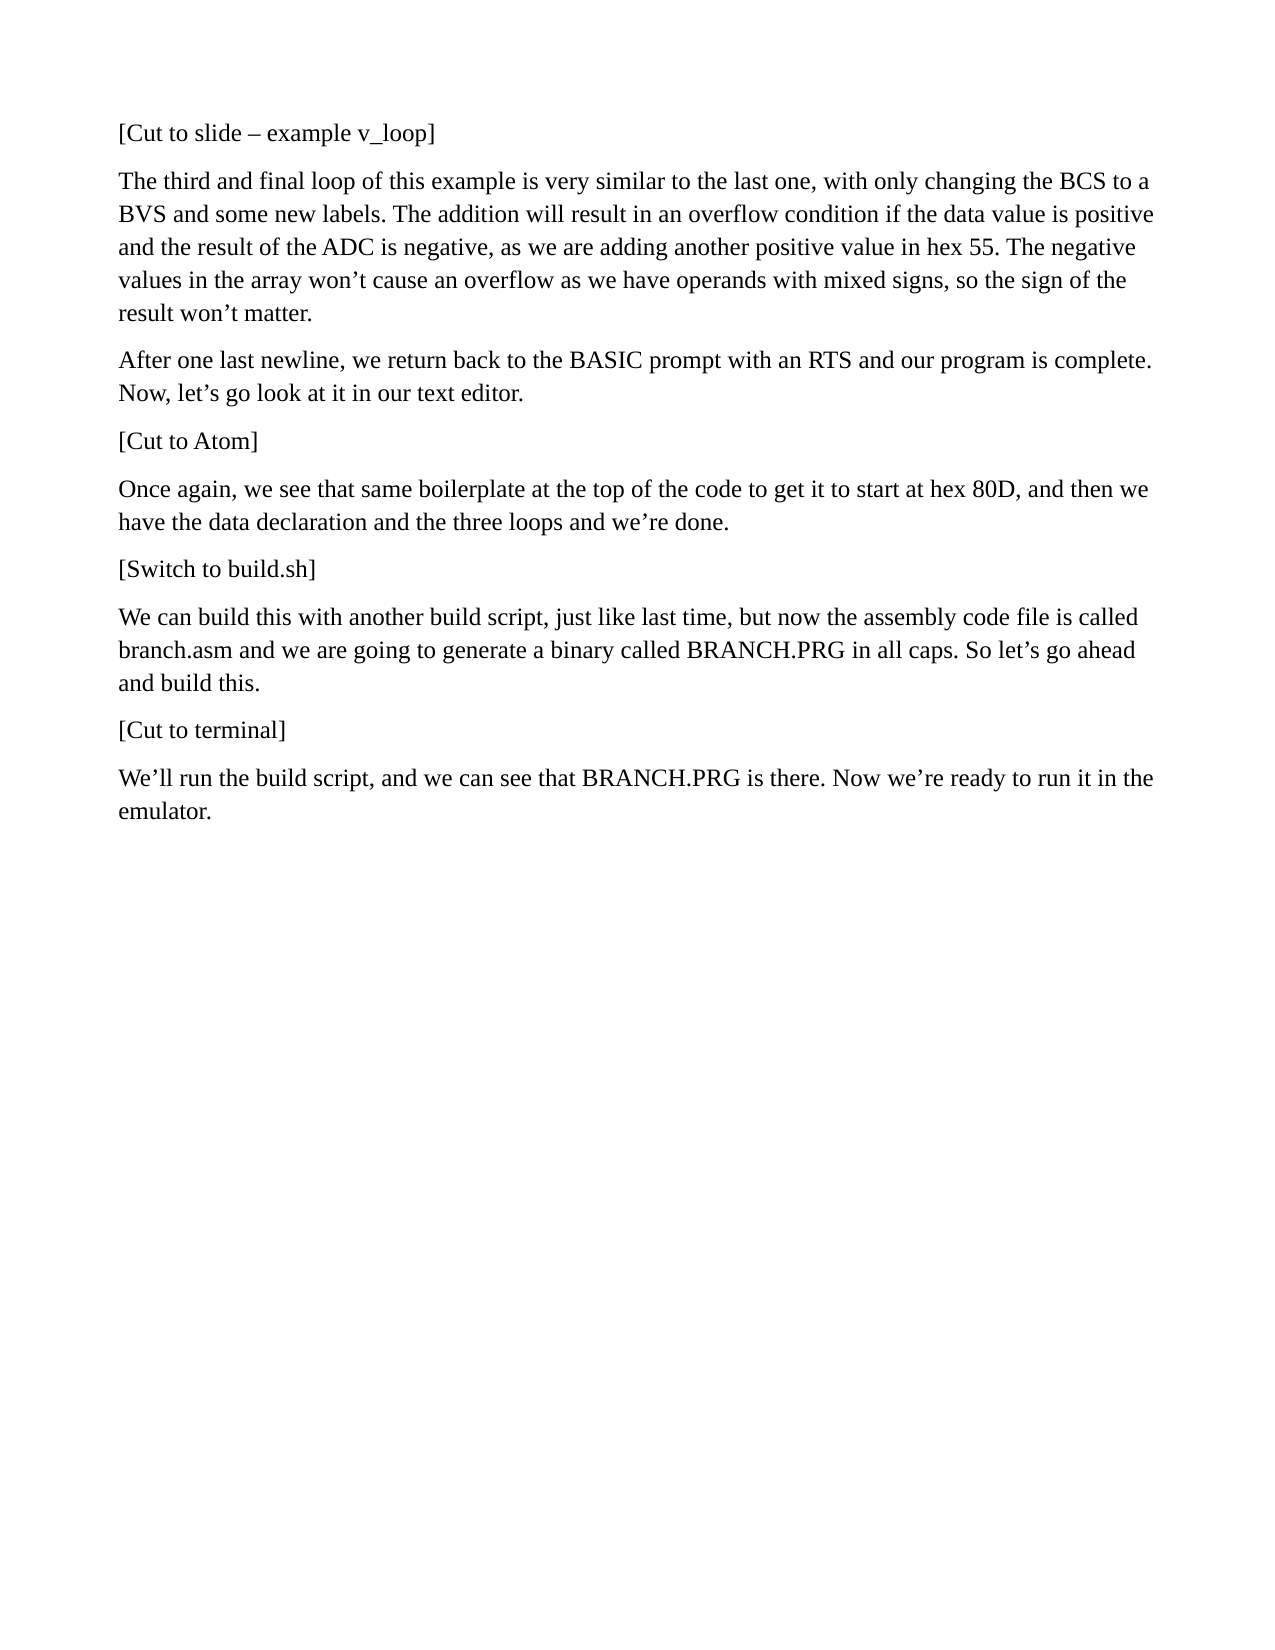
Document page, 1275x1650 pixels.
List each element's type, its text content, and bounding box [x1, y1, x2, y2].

text [Switch to build.sh] [118, 554, 1157, 583]
text We’ll run the build script, and we can see that BRANCH.PRG is there. Now we’re ready to run it in the emulator. [118, 763, 1157, 825]
text [Cut to Atom] [118, 426, 1157, 455]
text [Cut to terminal] [118, 716, 1157, 744]
text Once again, we see that same boilerplate at the top of the code to get it to start at hex 80D, and then we have the data declaration and the three loops and we’re done. [118, 474, 1157, 535]
text We can build this with another build script, just like last time, but now the assembly code file is called branch.asm and we are going to generate a binary called BRANCH.PRG in all caps. So let’s go ahead and build this. [118, 602, 1157, 697]
text The third and final loop of this example is very similar to the last one, with only changing the BCS to a BVS and some new labels. The addition will result in an overflow condition if the data value is positive and the result of the ADC is negative, as we are adding another positive value in hex 55. The negative values in the array won’t cause an overflow as we have operands with mixed signs, so the sign of the result won’t matter. [118, 166, 1157, 327]
text [Cut to slide – example v_loop] [118, 118, 1157, 147]
text After one last newline, we return back to the BASIC prompt with an RTS and our program is complete. Now, let’s go look at it in our text editor. [118, 345, 1157, 407]
